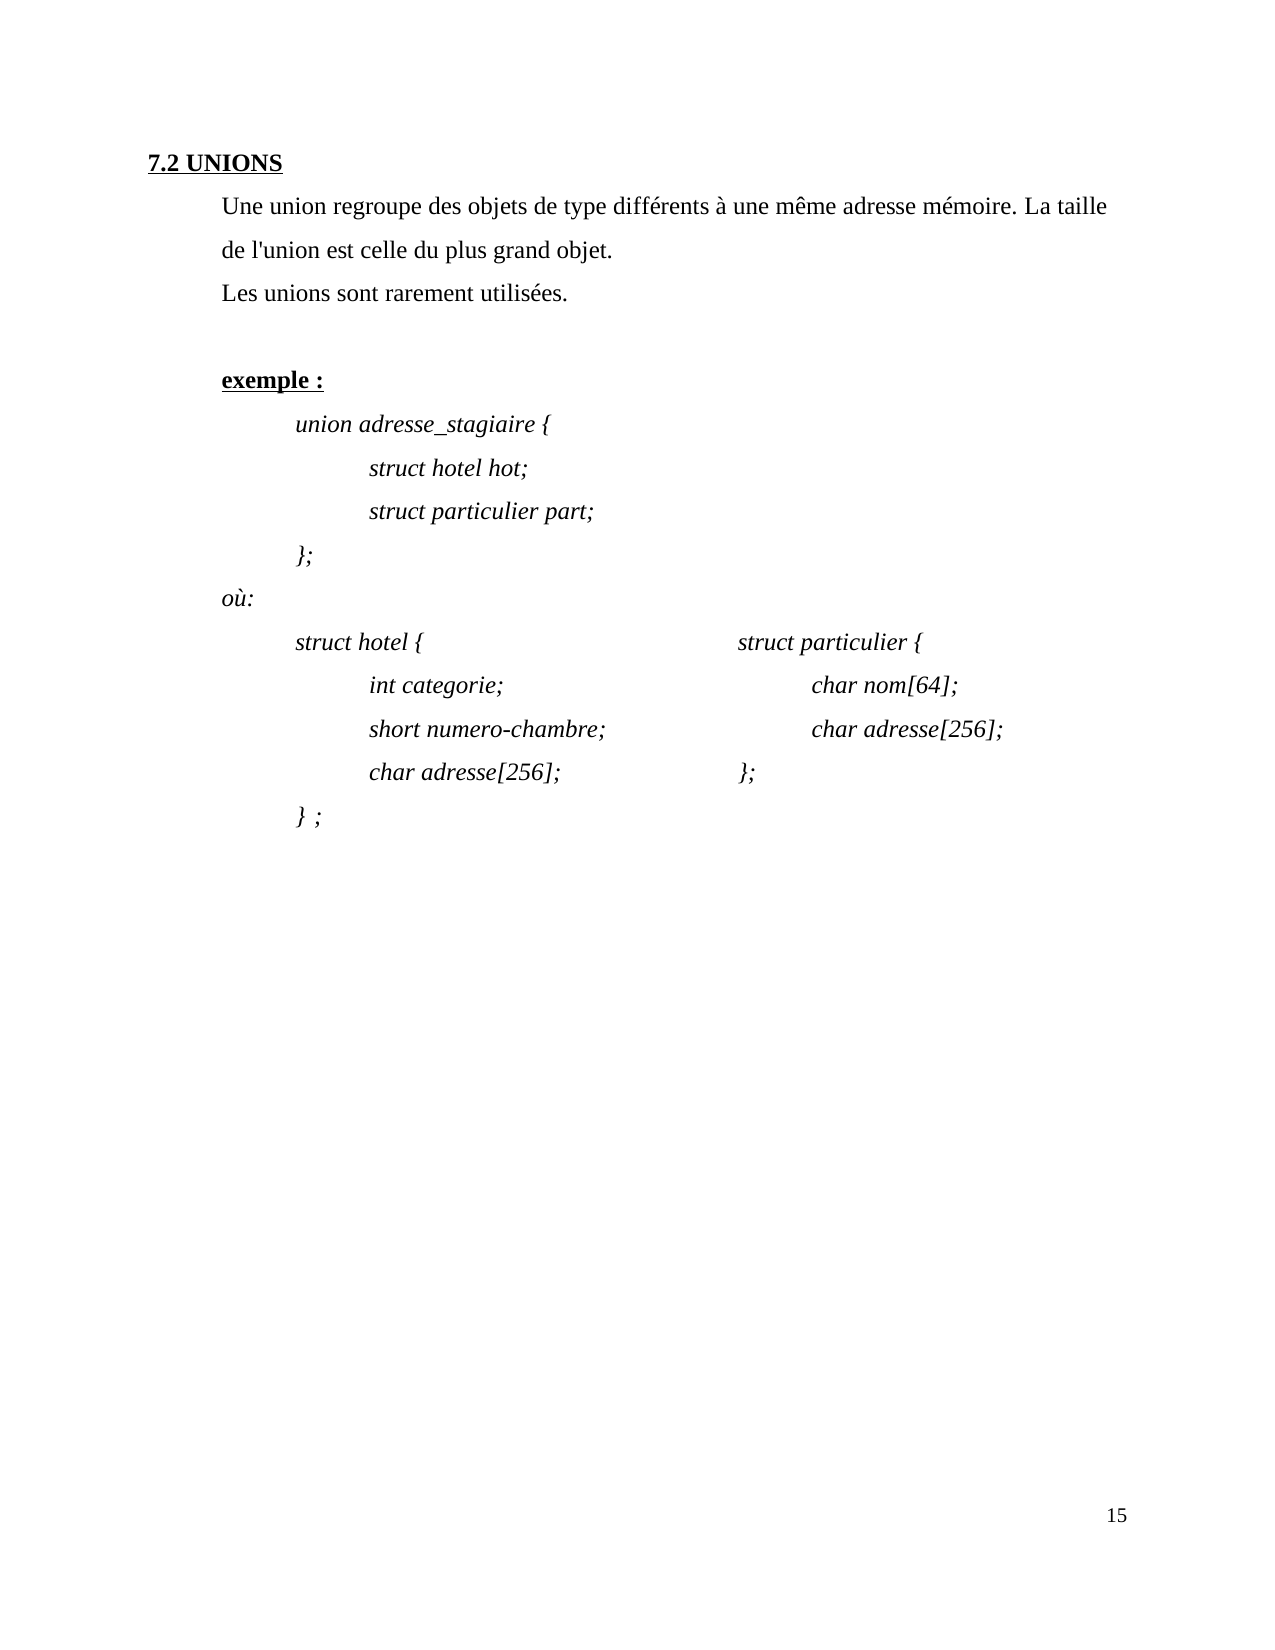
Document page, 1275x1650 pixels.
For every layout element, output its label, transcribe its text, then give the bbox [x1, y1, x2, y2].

text struct hotel hot; [295, 452, 1127, 481]
text Les unions sont rarement utilisées. [148, 278, 1127, 307]
text struct hotel { struct particulier { [295, 627, 1127, 656]
text }; [221, 539, 1127, 568]
text struct particulier part; [295, 496, 1127, 525]
text 7.2 UNIONS [148, 148, 1127, 177]
text où: [148, 583, 1127, 612]
text int categorie; char nom[64]; [295, 670, 1127, 699]
text short numero-chambre; char adresse[256]; [295, 714, 1127, 743]
text Une union regroupe des objets de type différents à une même adresse mémoire. La taille de l'union est celle du plus grand objet. [221, 191, 1127, 264]
text union adresse_stagiaire { [221, 409, 1127, 438]
text } ; [295, 801, 1127, 830]
text exemple : [148, 365, 1127, 394]
text char adresse[256]; }; [295, 757, 1127, 786]
